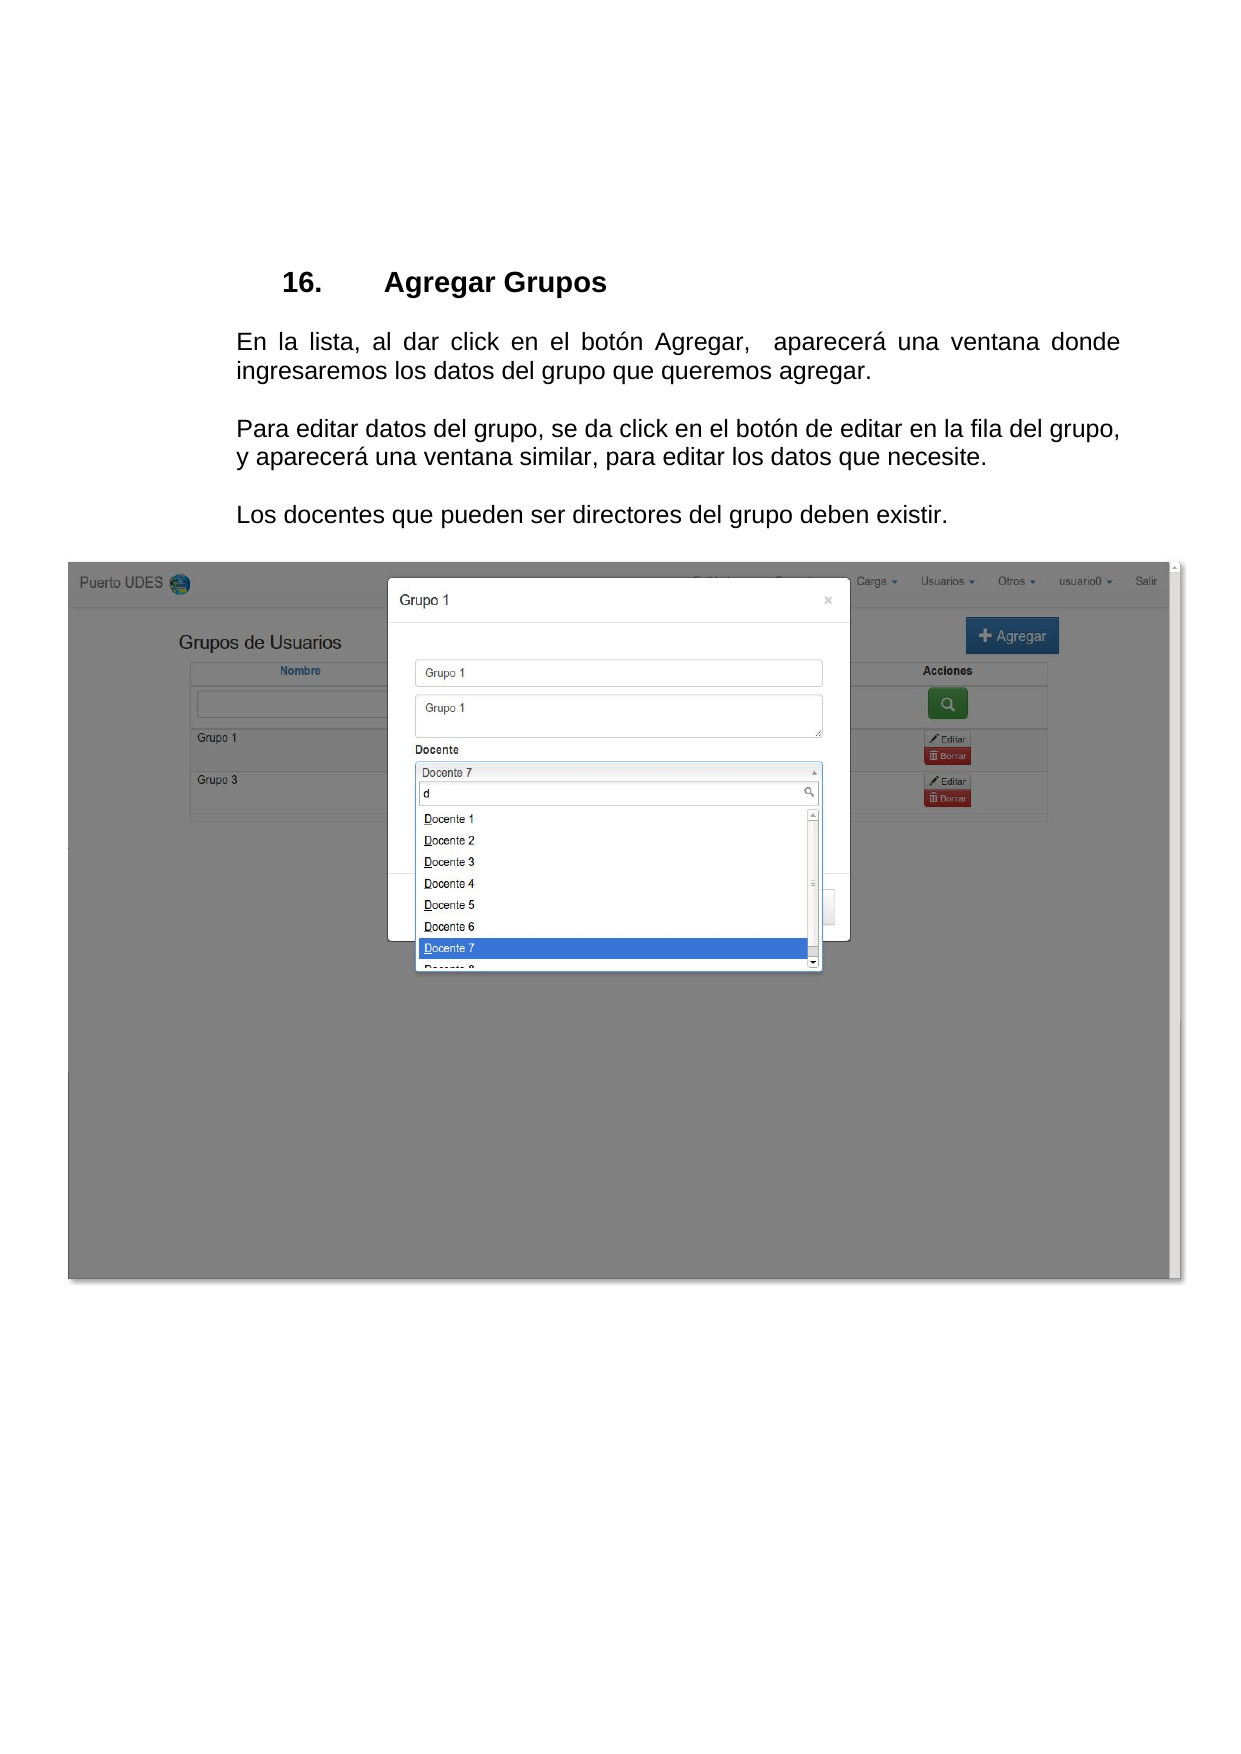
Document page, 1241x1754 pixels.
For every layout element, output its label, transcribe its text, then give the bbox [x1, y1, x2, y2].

text Para editar datos del grupo, se da click en el botón de editar en la fila del grupo, y aparecerá una ventana similar, para editar los datos que necesite. [236, 413, 1122, 471]
picture [64, 557, 1187, 1286]
list Agregar Grupos [274, 265, 1122, 298]
text Los docentes que pueden ser directores del grupo deben existir. [236, 500, 1122, 528]
text En la lista, al dar click en el botón Agregar, aparecerá una ventana donde ingresaremos los datos del grupo que queremos agregar. [236, 327, 1122, 385]
